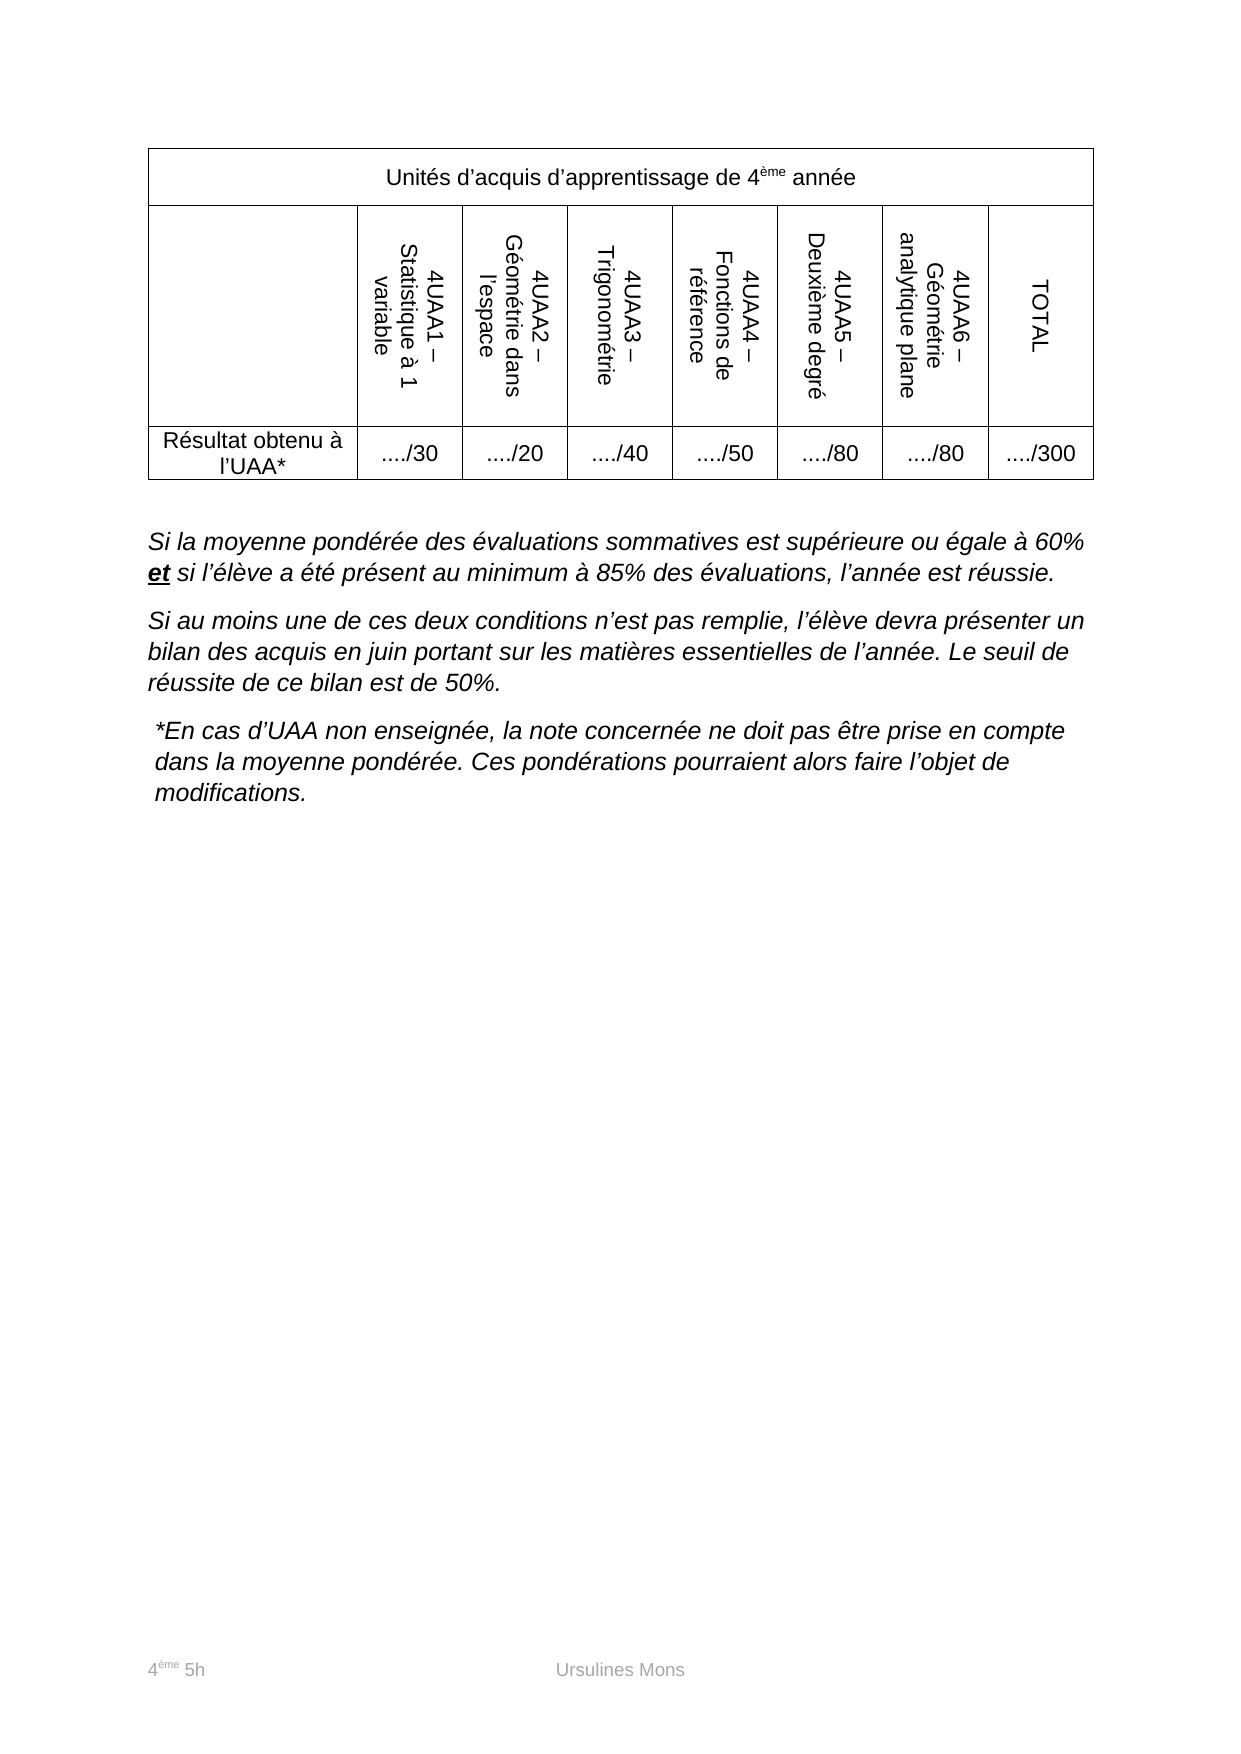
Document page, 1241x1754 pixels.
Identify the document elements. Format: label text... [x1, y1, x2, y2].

table_cell ..../40 [568, 427, 672, 479]
table_cell TOTAL [989, 206, 1093, 426]
text Si au moins une de ces deux conditions n’est pas remplie, l’élève devra présenter un bilan des acquis en juin portant sur les matières essentielles de l’année. Le seuil de réussite de ce bilan est de 50%. [148, 606, 1093, 697]
table_cell ..../50 [673, 427, 777, 479]
table_cell 4UAA4 – Fonctions de référence [673, 206, 777, 426]
table_cell ..../80 [883, 427, 988, 479]
table_cell ..../80 [778, 427, 882, 479]
table_cell 4UAA5 – Deuxième degré [778, 206, 882, 426]
table_cell 4UAA6 – Géométrie analytique plane [883, 206, 988, 426]
text *En cas d’UAA non enseignée, la note concernée ne doit pas être prise en compte dans la moyenne pondérée. Ces pondérations pourraient alors faire l’objet de modifications. [154, 716, 1093, 807]
table_cell [149, 206, 357, 426]
table_cell ..../20 [463, 427, 567, 479]
table_cell 4UAA1 – Statistique à 1 variable [358, 206, 462, 426]
table_header Unités d’acquis d’apprentissage de 4ème année [149, 149, 1093, 205]
table_cell ..../300 [989, 427, 1093, 479]
table_cell 4UAA2 – Géométrie dans l’espace [463, 206, 567, 426]
table_cell ..../30 [358, 427, 462, 479]
table_cell Résultat obtenu à l’UAA* [149, 427, 357, 479]
text Si la moyenne pondérée des évaluations sommatives est supérieure ou égale à 60% et si l’élève a été présent au minimum à 85% des évaluations, l’année est réussie. [148, 527, 1093, 587]
table_cell 4UAA3 – Trigonométrie [568, 206, 672, 426]
